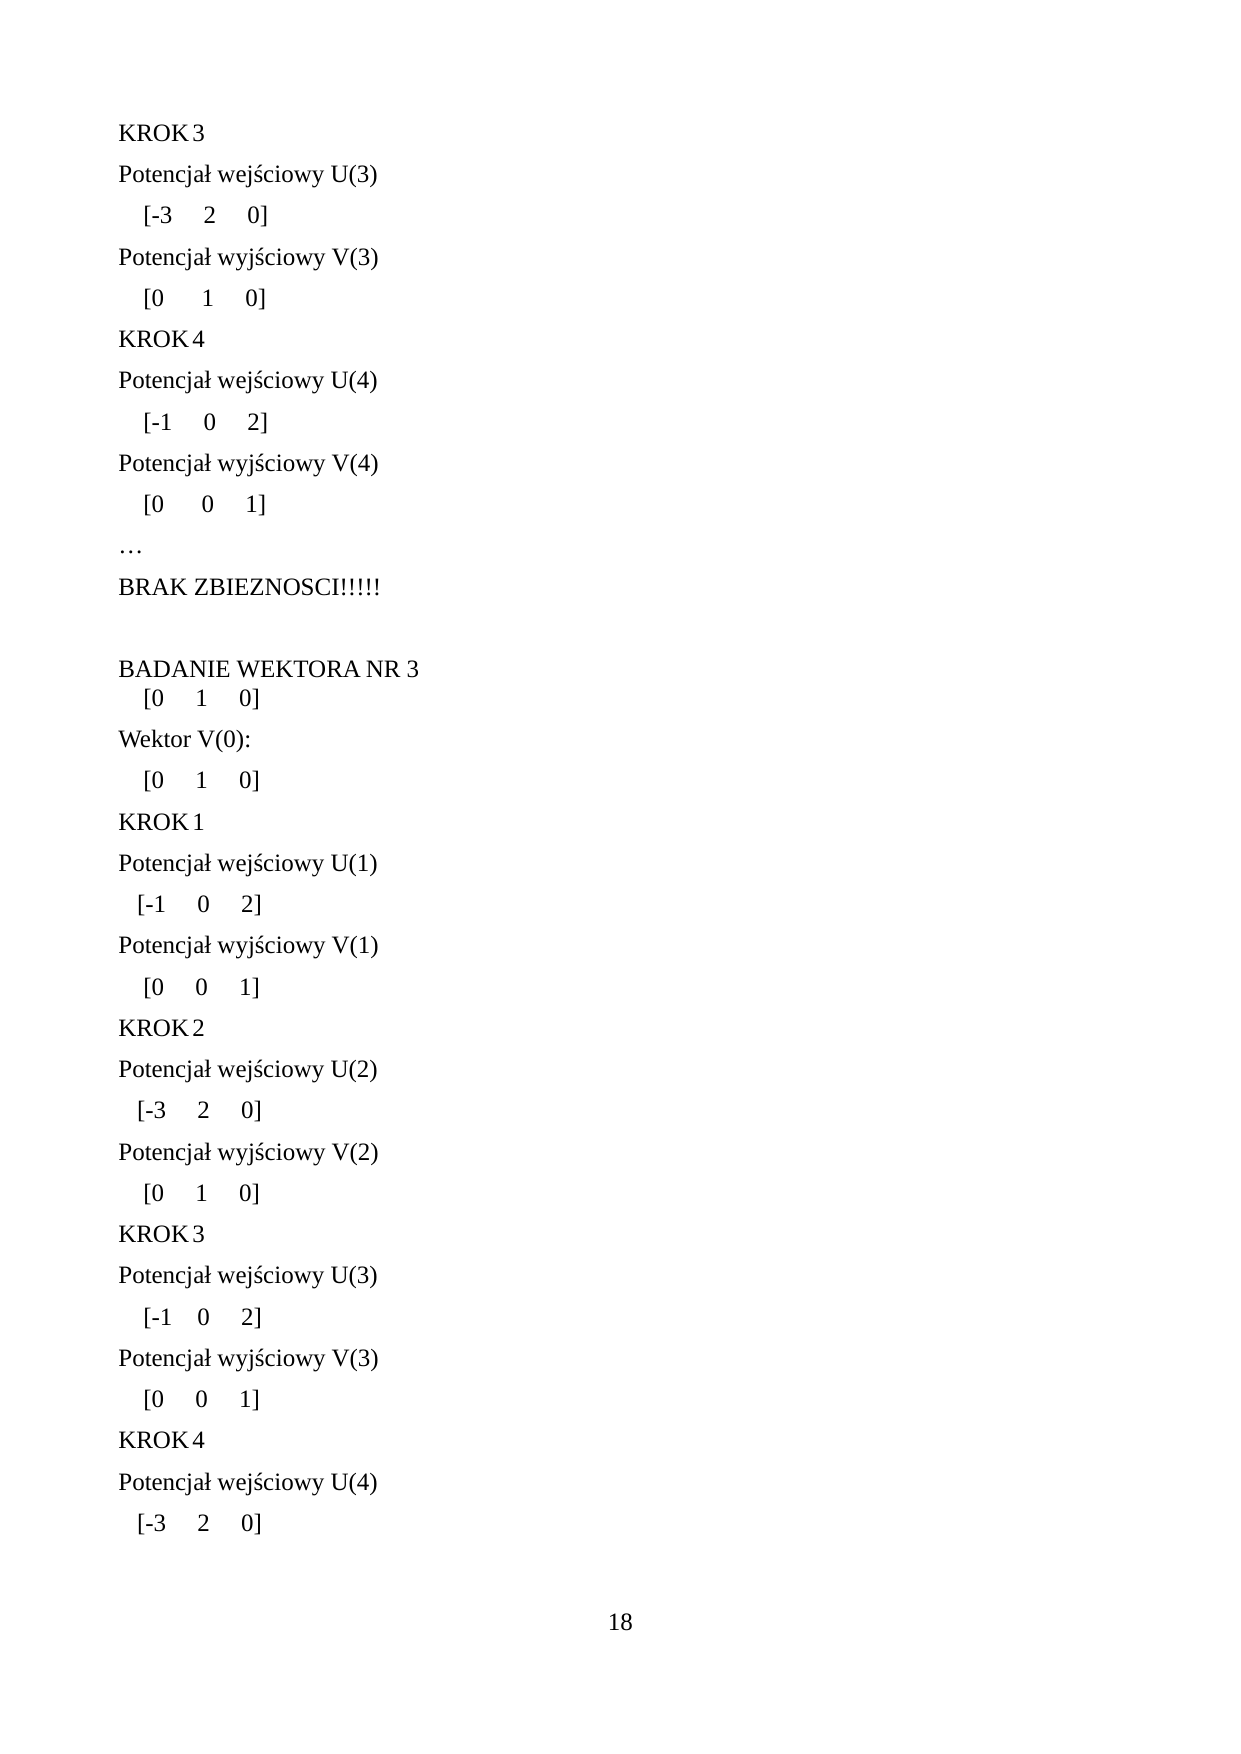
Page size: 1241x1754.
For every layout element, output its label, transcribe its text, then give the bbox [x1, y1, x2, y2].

text [0 1 0] [118, 283, 1122, 312]
text [-1 0 2] [118, 889, 1122, 918]
text [0 1 0] [118, 1178, 1122, 1207]
text [0 0 1] [118, 489, 1122, 518]
text [0 0 1] [118, 1384, 1122, 1413]
text Potencjał wejściowy U(3) [118, 159, 1122, 188]
text BRAK ZBIEZNOSCI!!!!! [118, 572, 1122, 601]
text Potencjał wejściowy U(1) [118, 848, 1122, 877]
text KROK 1 [118, 807, 1122, 836]
text [-1 0 2] [118, 407, 1122, 436]
text Potencjał wejściowy U(4) [118, 1467, 1122, 1496]
text KROK 3 [118, 118, 1122, 147]
text [-3 2 0] [118, 1096, 1122, 1124]
text KROK 4 [118, 1426, 1122, 1454]
text Potencjał wyjściowy V(3) [118, 242, 1122, 271]
text KROK 2 [118, 1013, 1122, 1042]
text KROK 4 [118, 324, 1122, 353]
text Potencjał wyjściowy V(4) [118, 448, 1122, 477]
text … [118, 531, 1122, 559]
text [-1 0 2] [118, 1302, 1122, 1331]
text [0 1 0] [118, 766, 1122, 794]
text [-3 2 0] [118, 1508, 1122, 1537]
text [0 1 0] [118, 683, 1122, 712]
text Potencjał wejściowy U(4) [118, 366, 1122, 394]
text Wektor V(0): [118, 724, 1122, 753]
text Potencjał wejściowy U(3) [118, 1261, 1122, 1289]
text [-3 2 0] [118, 201, 1122, 229]
text [0 0 1] [118, 972, 1122, 1001]
text BADANIE WEKTORA NR 3 [118, 654, 1122, 683]
text Potencjał wejściowy U(2) [118, 1054, 1122, 1083]
text Potencjał wyjściowy V(2) [118, 1137, 1122, 1166]
text Potencjał wyjściowy V(1) [118, 931, 1122, 959]
text KROK 3 [118, 1219, 1122, 1248]
text Potencjał wyjściowy V(3) [118, 1343, 1122, 1372]
